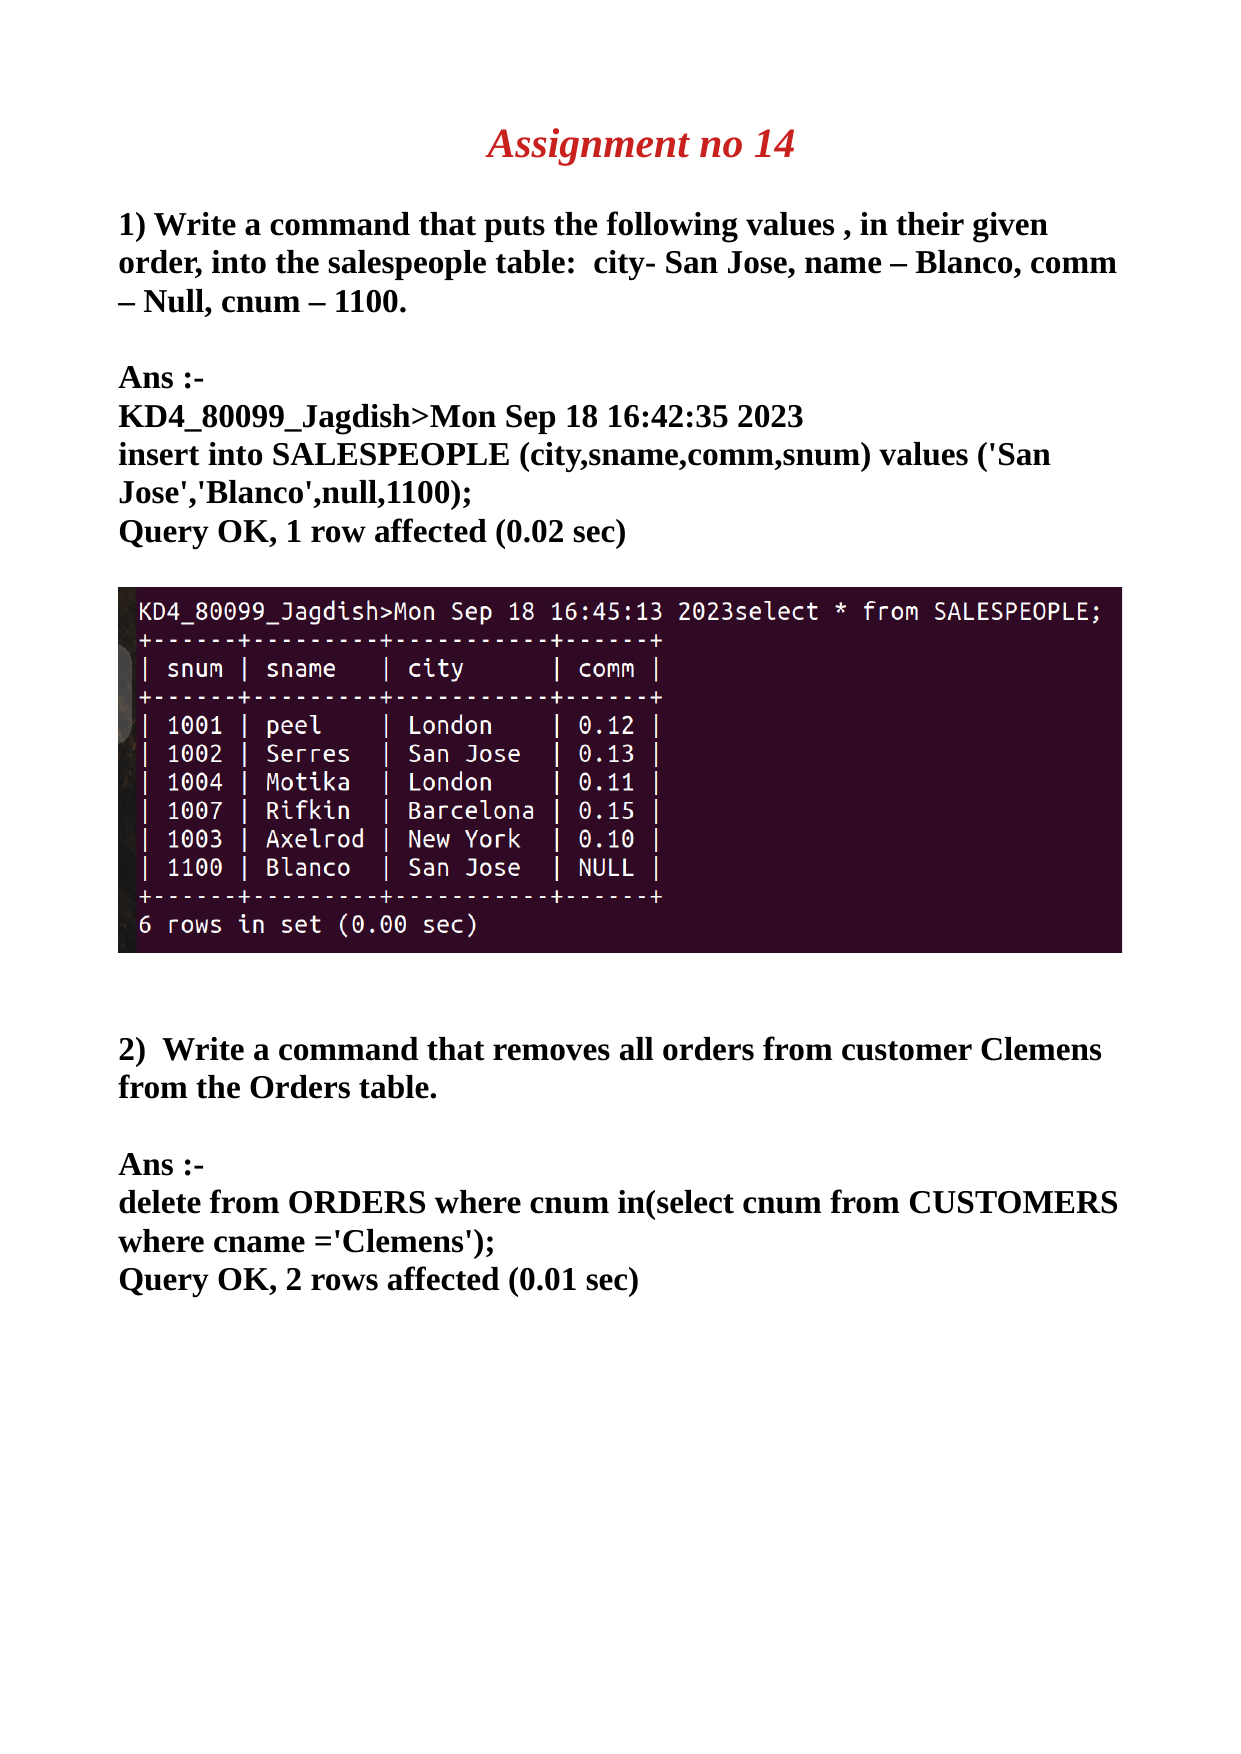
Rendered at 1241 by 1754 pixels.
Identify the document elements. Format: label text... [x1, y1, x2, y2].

text delete from ORDERS where cnum in(select cnum from CUSTOMERS where cname ='Clemens'); [118, 1182, 1122, 1259]
text 2) Write a command that removes all orders from customer Clemens from the Orders table. [118, 1029, 1122, 1106]
text Query OK, 1 row affected (0.02 sec) [118, 511, 1122, 549]
text Ans :- [118, 1144, 1122, 1182]
text Assignment no 14 [118, 118, 1122, 166]
picture [118, 587, 1123, 953]
text Query OK, 2 rows affected (0.01 sec) [118, 1259, 1122, 1297]
text insert into SALESPEOPLE (city,sname,comm,snum) values ('San Jose','Blanco',null,1100); [118, 434, 1122, 511]
text 1) Write a command that puts the following values , in their given order, into the salespeople table: city- San Jose, name – Blanco, comm – Null, cnum – 1100. [118, 204, 1122, 319]
text Ans :- [118, 358, 1122, 396]
text KD4_80099_Jagdish>Mon Sep 18 16:42:35 2023 [118, 396, 1122, 434]
